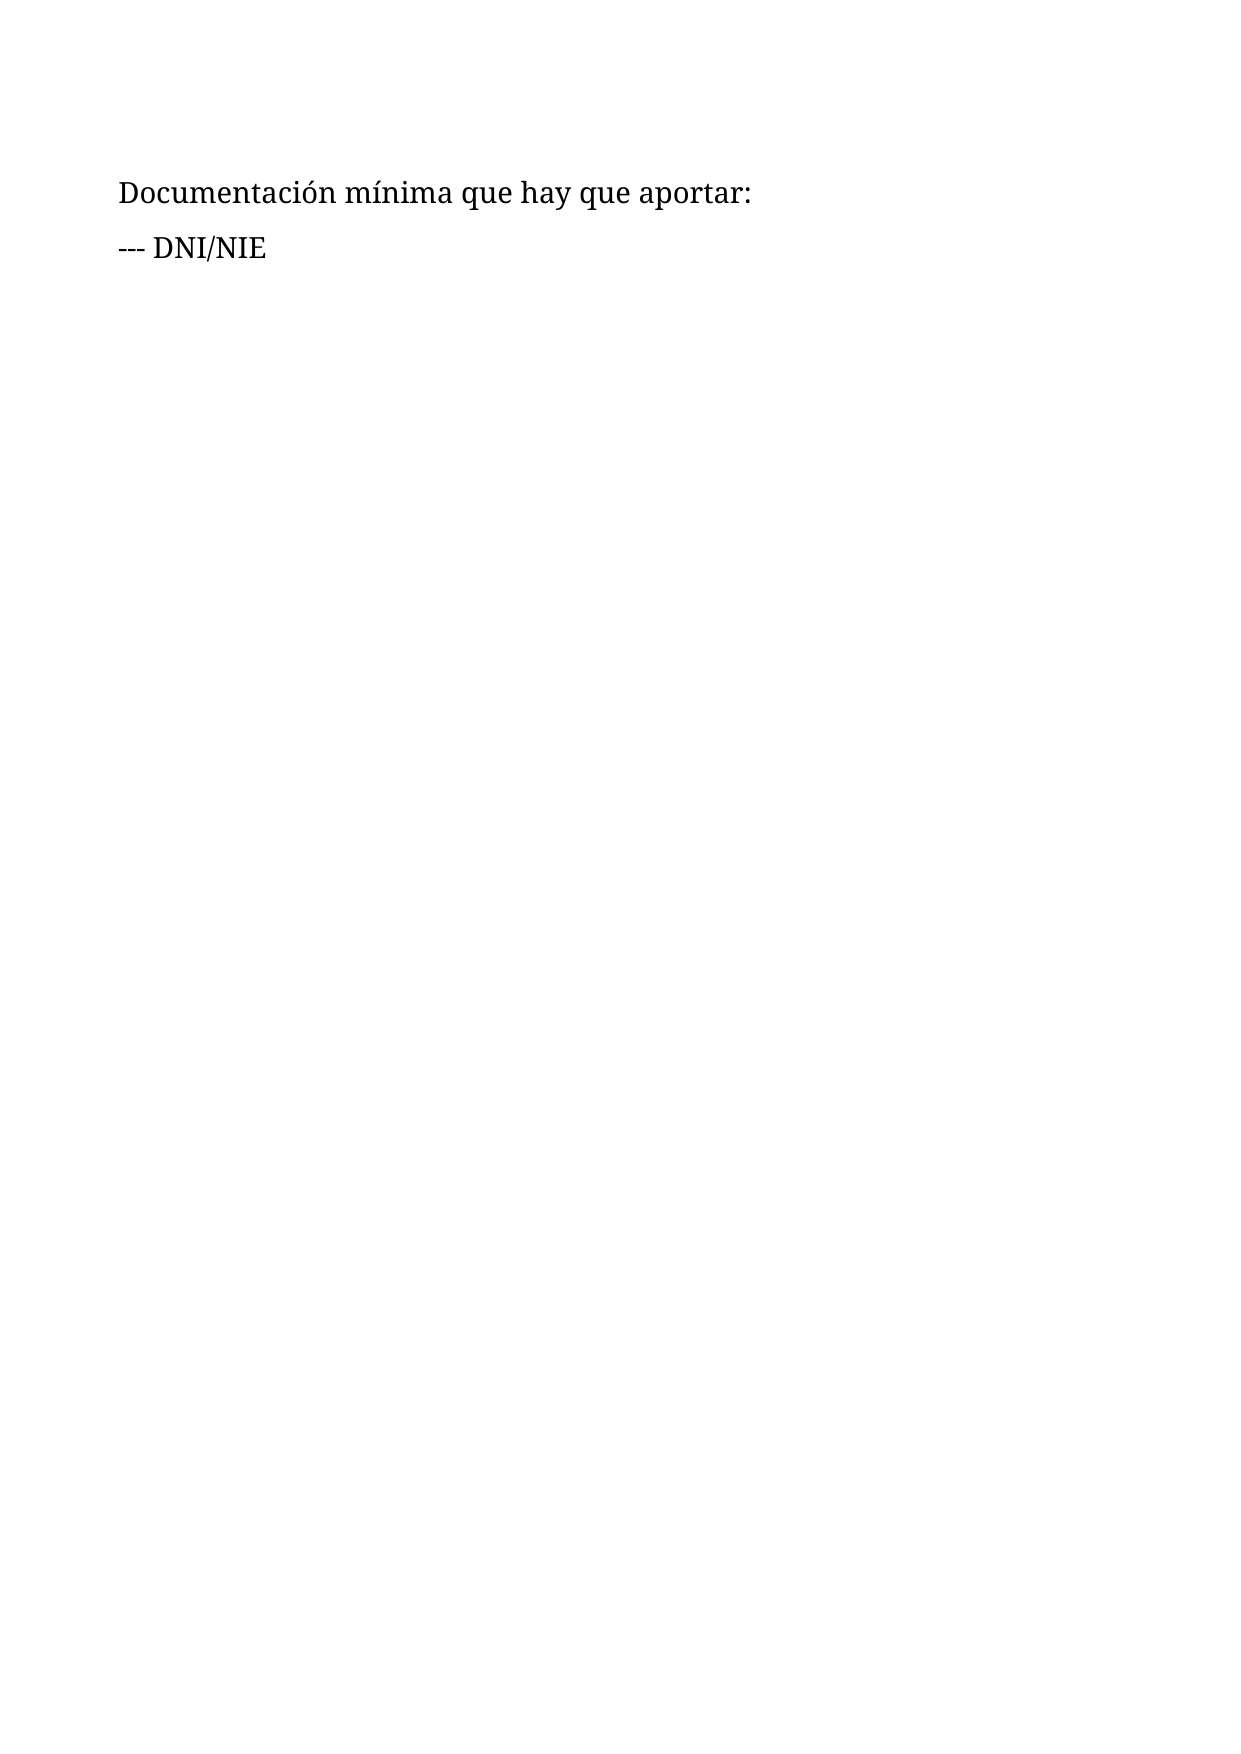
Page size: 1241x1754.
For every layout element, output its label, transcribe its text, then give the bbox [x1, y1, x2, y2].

text --- DNI/NIE [118, 227, 1122, 267]
text Documentación mínima que hay que aportar: [118, 173, 1122, 212]
